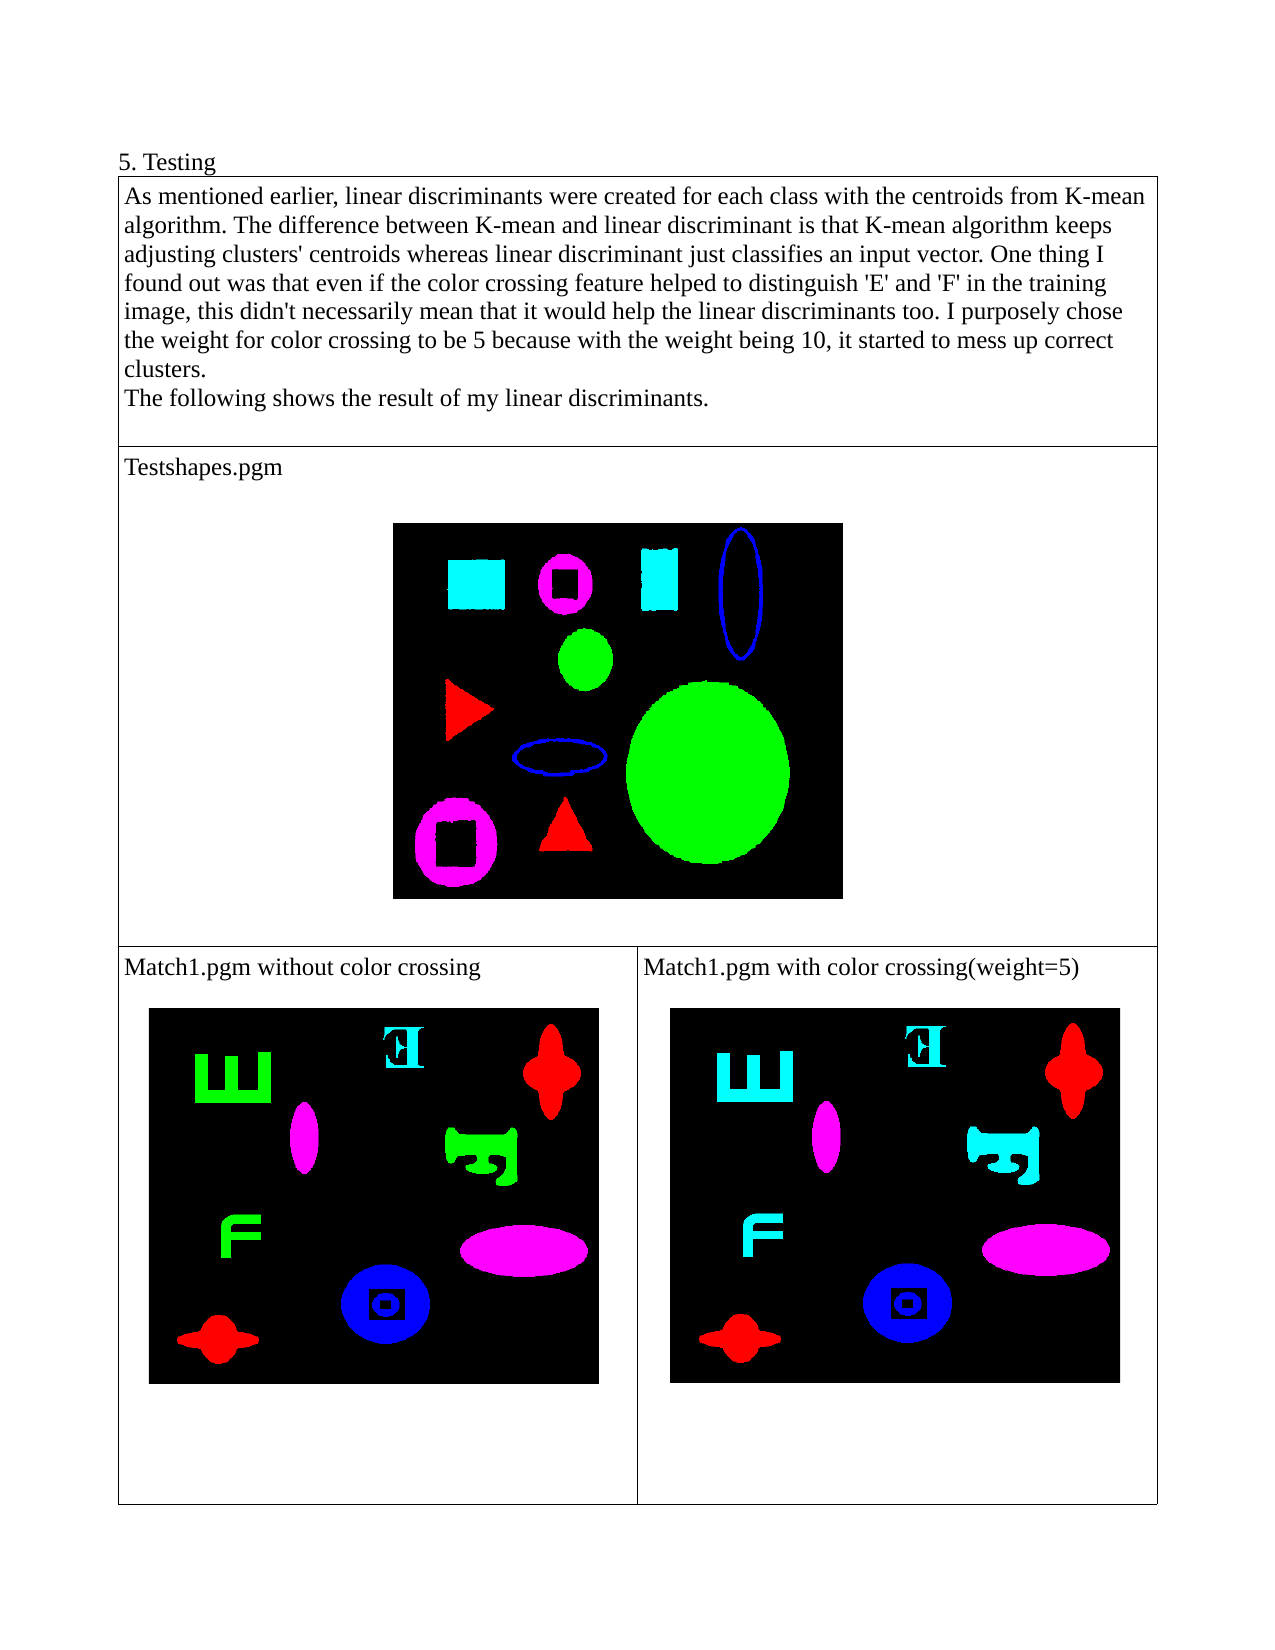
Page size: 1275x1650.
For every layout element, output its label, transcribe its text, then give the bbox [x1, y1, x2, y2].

table_header As mentioned earlier, linear discriminants were created for each class with the centroids from K-mean algorithm. The difference between K-mean and linear discriminant is that K-mean algorithm keeps adjusting clusters' centroids whereas linear discriminant just classifies an input vector. One thing I found out was that even if the color crossing feature helped to distinguish 'E' and 'F' in the training image, this didn't necessarily mean that it would help the linear discriminants too. I purposely chose the weight for color crossing to be 5 because with the weight being 10, it started to mess up correct clusters. The following shows the result of my linear discriminants. [119, 177, 1157, 446]
picture [148, 1008, 599, 1384]
picture [393, 523, 843, 899]
table_cell Match1.pgm with color crossing(weight=5) [638, 947, 1157, 1504]
table_cell Match1.pgm without color crossing [119, 947, 637, 1504]
picture [670, 1008, 1121, 1383]
text 5. Testing [118, 147, 1157, 176]
table_cell Testshapes.pgm [119, 447, 1157, 946]
